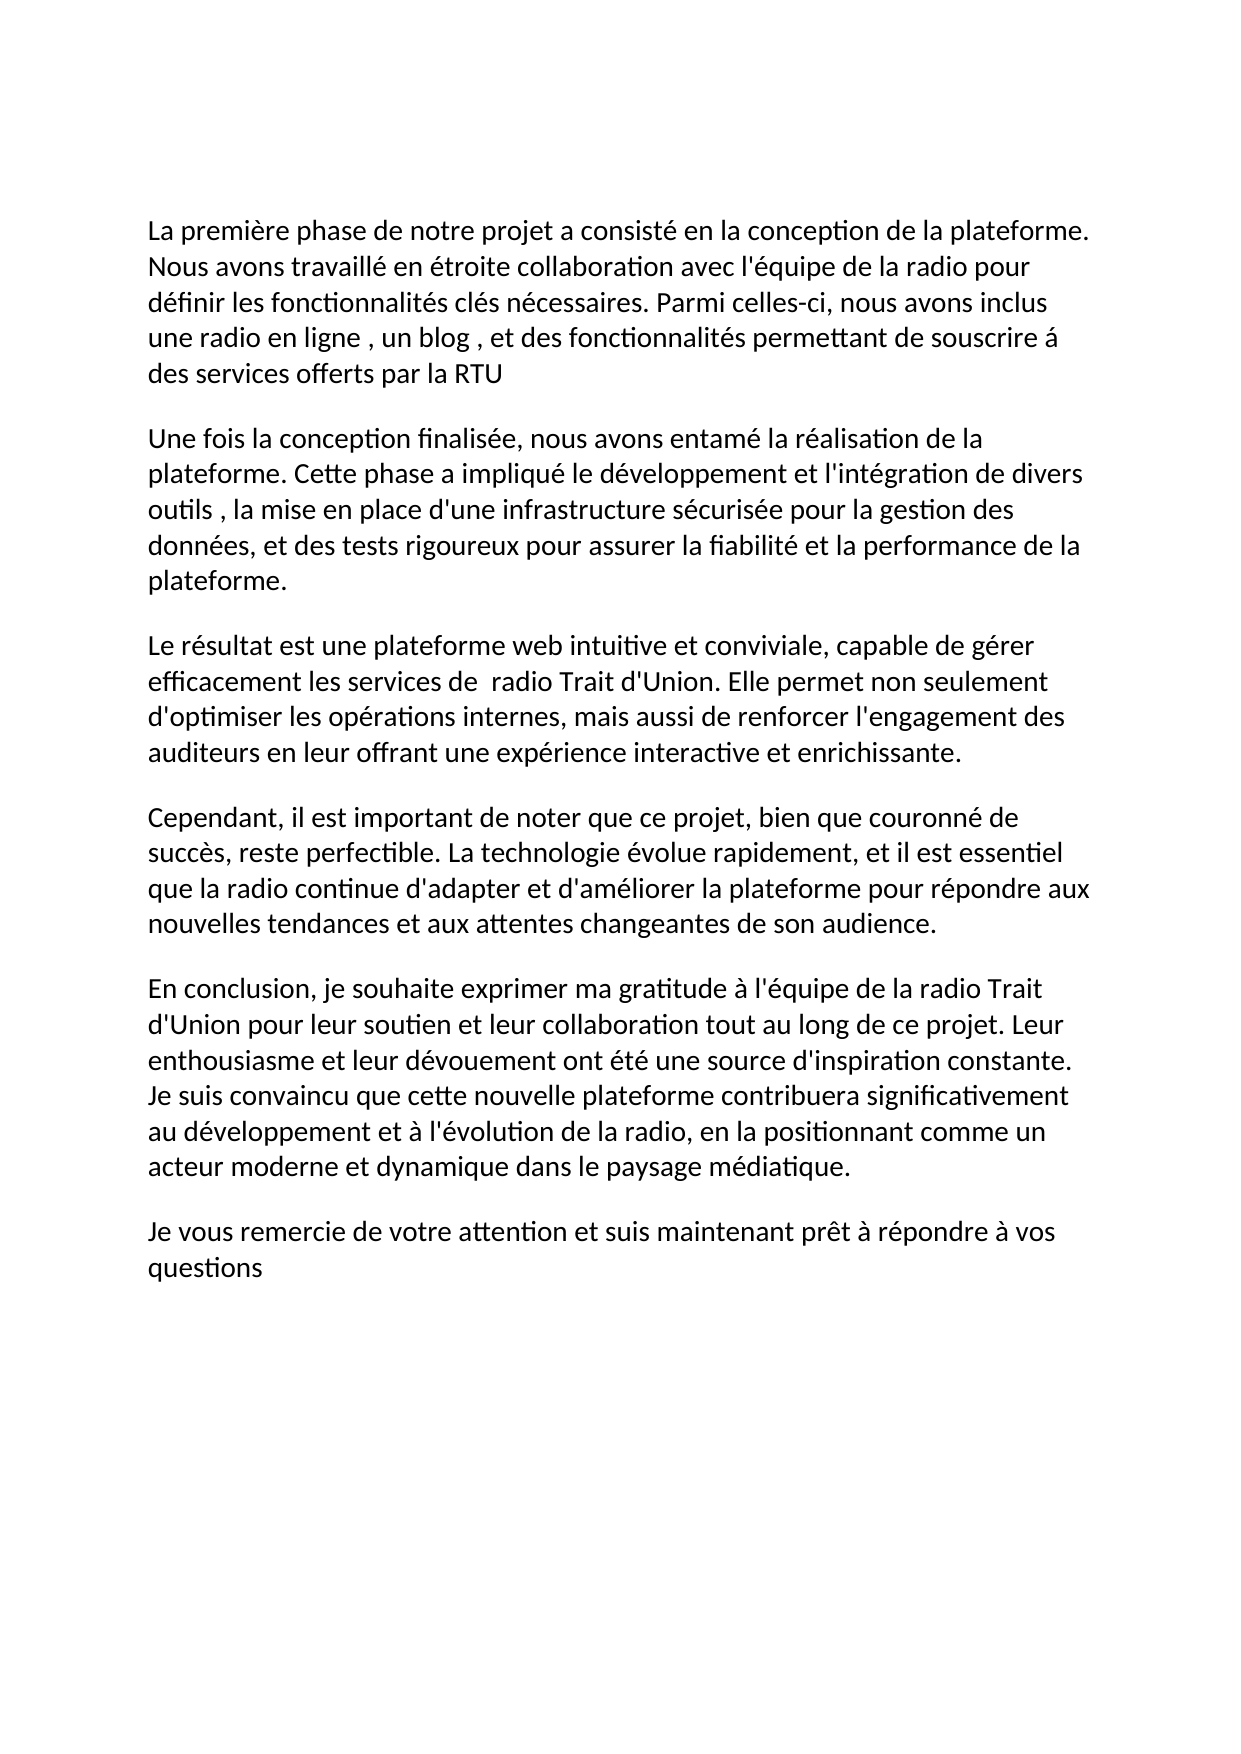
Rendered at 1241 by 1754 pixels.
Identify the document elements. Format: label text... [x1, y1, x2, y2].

text En conclusion, je souhaite exprimer ma gratitude à l'équipe de la radio Trait d'Union pour leur soutien et leur collaboration tout au long de ce projet. Leur enthousiasme et leur dévouement ont été une source d'inspiration constante. Je suis convaincu que cette nouvelle plateforme contribuera significativement au développement et à l'évolution de la radio, en la positionnant comme un acteur moderne et dynamique dans le paysage médiatique. [148, 970, 1093, 1184]
text Une fois la conception finalisée, nous avons entamé la réalisation de la plateforme. Cette phase a impliqué le développement et l'intégration de divers outils , la mise en place d'une infrastructure sécurisée pour la gestion des données, et des tests rigoureux pour assurer la fiabilité et la performance de la plateforme. [148, 420, 1093, 598]
text La première phase de notre projet a consisté en la conception de la plateforme. Nous avons travaillé en étroite collaboration avec l'équipe de la radio pour définir les fonctionnalités clés nécessaires. Parmi celles-ci, nous avons inclus une radio en ligne , un blog , et des fonctionnalités permettant de souscrire á des services offerts par la RTU [148, 212, 1093, 391]
text Le résultat est une plateforme web intuitive et conviviale, capable de gérer efficacement les services de radio Trait d'Union. Elle permet non seulement d'optimiser les opérations internes, mais aussi de renforcer l'engagement des auditeurs en leur offrant une expérience interactive et enrichissante. [148, 627, 1093, 769]
text Je vous remercie de votre attention et suis maintenant prêt à répondre à vos questions [148, 1213, 1093, 1284]
text Cependant, il est important de noter que ce projet, bien que couronné de succès, reste perfectible. La technologie évolue rapidement, et il est essentiel que la radio continue d'adapter et d'améliorer la plateforme pour répondre aux nouvelles tendances et aux attentes changeantes de son audience. [148, 799, 1093, 941]
